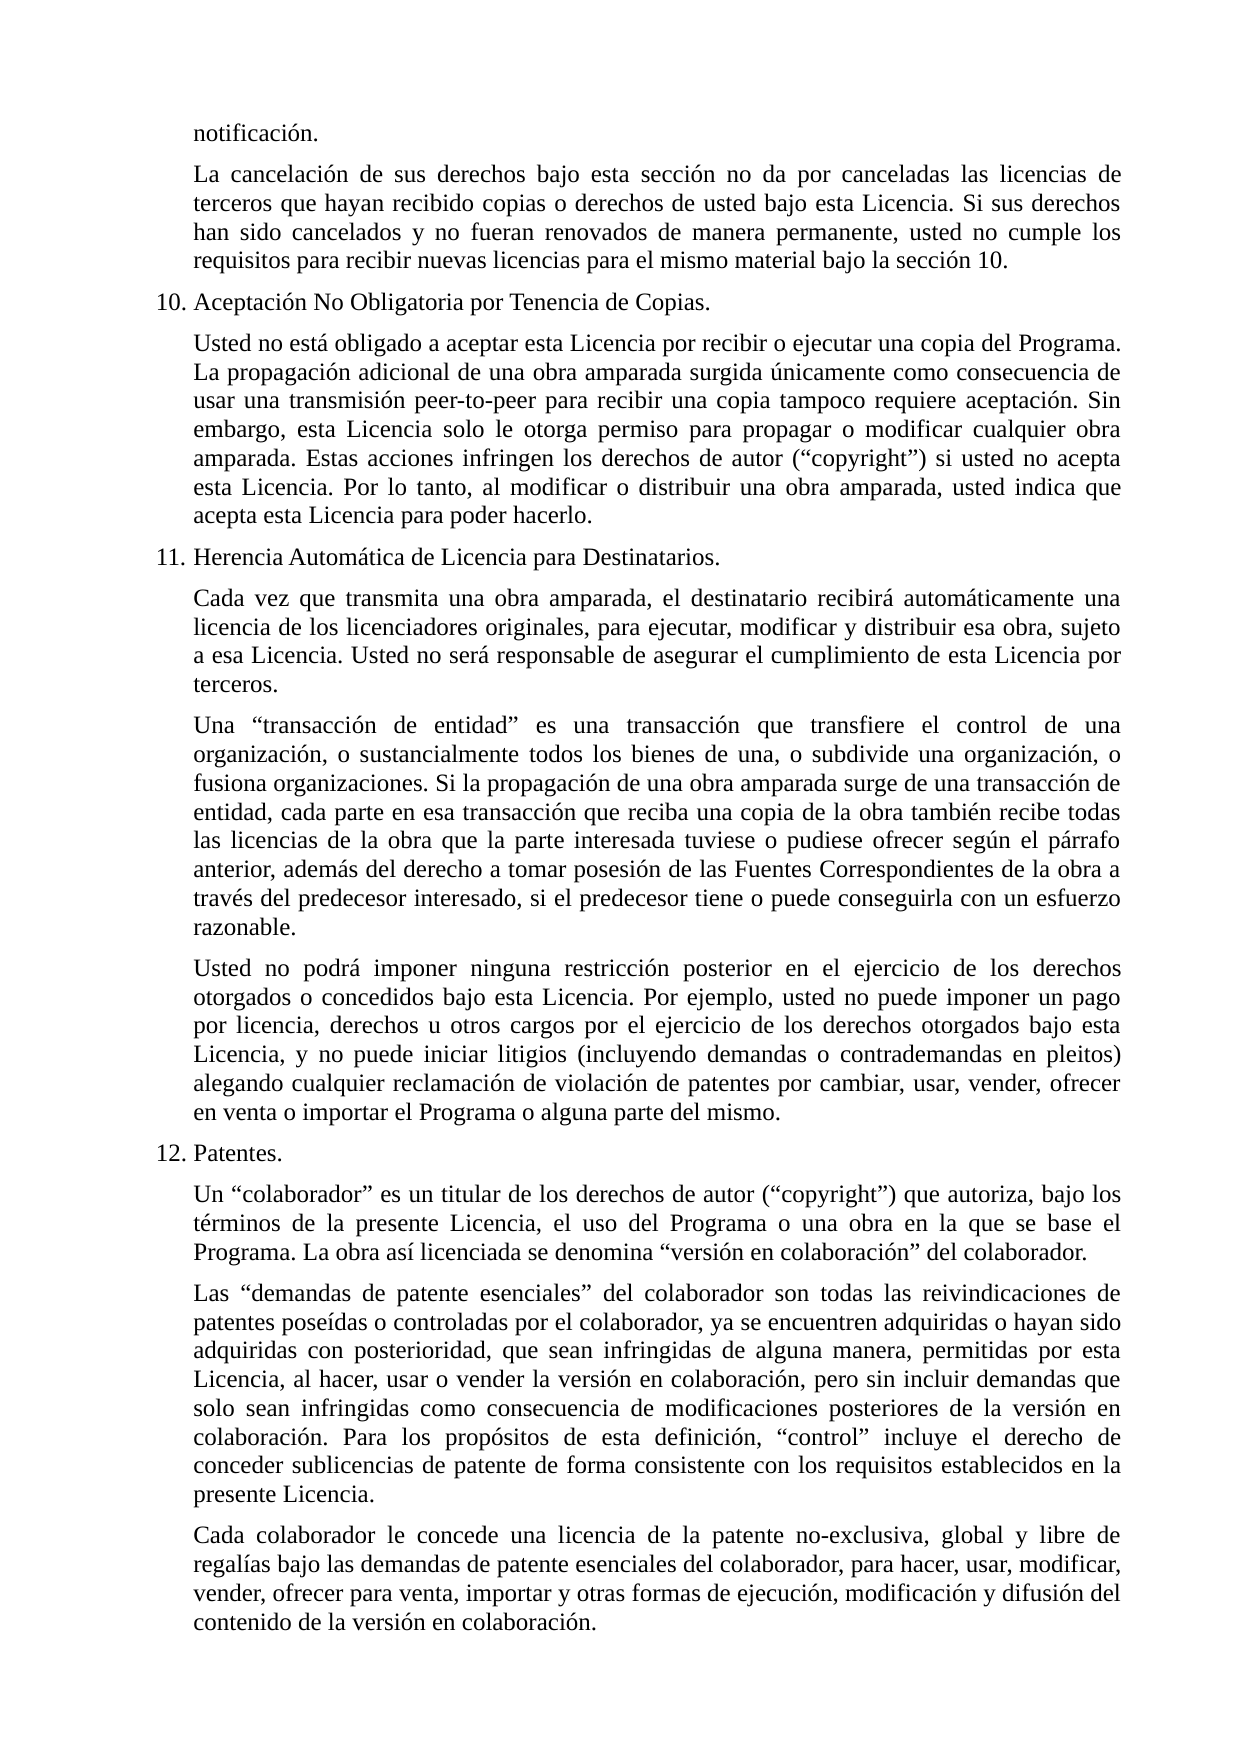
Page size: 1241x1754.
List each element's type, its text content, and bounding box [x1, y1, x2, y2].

list Aceptación No Obligatoria por Tenencia de Copias. [156, 287, 1122, 316]
list Un “colaborador” es un titular de los derechos de autor (“copyright”) que autoriza, bajo los términos de la presente Licencia, el uso del Programa o una obra en la que se base el Programa. La obra así licenciada se denomina “versión en colaboración” del colaborador. [156, 1179, 1122, 1266]
list Usted no está obligado a aceptar esta Licencia por recibir o ejecutar una copia del Programa. La propagación adicional de una obra amparada surgida únicamente como consecuencia de usar una transmisión peer-to-peer para recibir una copia tampoco requiere aceptación. Sin embargo, esta Licencia solo le otorga permiso para propagar o modificar cualquier obra amparada. Estas acciones infringen los derechos de autor (“copyright”) si usted no acepta esta Licencia. Por lo tanto, al modificar o distribuir una obra amparada, usted indica que acepta esta Licencia para poder hacerlo. [156, 328, 1122, 529]
list Patentes. [156, 1138, 1122, 1167]
list Usted no podrá imponer ninguna restricción posterior en el ejercicio de los derechos otorgados o concedidos bajo esta Licencia. Por ejemplo, usted no puede imponer un pago por licencia, derechos u otros cargos por el ejercicio de los derechos otorgados bajo esta Licencia, y no puede iniciar litigios (incluyendo demandas o contrademandas en pleitos) alegando cualquier reclamación de violación de patentes por cambiar, usar, vender, ofrecer en venta o importar el Programa o alguna parte del mismo. [156, 953, 1122, 1126]
list Cada vez que transmita una obra amparada, el destinatario recibirá automáticamente una licencia de los licenciadores originales, para ejecutar, modificar y distribuir esa obra, sujeto a esa Licencia. Usted no será responsable de asegurar el cumplimiento de esta Licencia por terceros. [156, 583, 1122, 698]
list La cancelación de sus derechos bajo esta sección no da por canceladas las licencias de terceros que hayan recibido copias o derechos de usted bajo esta Licencia. Si sus derechos han sido cancelados y no fueran renovados de manera permanente, usted no cumple los requisitos para recibir nuevas licencias para el mismo material bajo la sección 10. [156, 159, 1122, 274]
list Herencia Automática de Licencia para Destinatarios. [156, 542, 1122, 571]
list Una “transacción de entidad” es una transacción que transfiere el control de una organización, o sustancialmente todos los bienes de una, o subdivide una organización, o fusiona organizaciones. Si la propagación de una obra amparada surge de una transacción de entidad, cada parte en esa transacción que reciba una copia de la obra también recibe todas las licencias de la obra que la parte interesada tuviese o pudiese ofrecer según el párrafo anterior, además del derecho a tomar posesión de las Fuentes Correspondientes de la obra a través del predecesor interesado, si el predecesor tiene o puede conseguirla con un esfuerzo razonable. [156, 711, 1122, 941]
list Las “demandas de patente esenciales” del colaborador son todas las reivindicaciones de patentes poseídas o controladas por el colaborador, ya se encuentren adquiridas o hayan sido adquiridas con posterioridad, que sean infringidas de alguna manera, permitidas por esta Licencia, al hacer, usar o vender la versión en colaboración, pero sin incluir demandas que solo sean infringidas como consecuencia de modificaciones posteriores de la versión en colaboración. Para los propósitos de esta definición, “control” incluye el derecho de conceder sublicencias de patente de forma consistente con los requisitos establecidos en la presente Licencia. [156, 1278, 1122, 1508]
list notificación. [156, 118, 1122, 147]
list Cada colaborador le concede una licencia de la patente no-exclusiva, global y libre de regalías bajo las demandas de patente esenciales del colaborador, para hacer, usar, modificar, vender, ofrecer para venta, importar y otras formas de ejecución, modificación y difusión del contenido de la versión en colaboración. [156, 1521, 1122, 1636]
